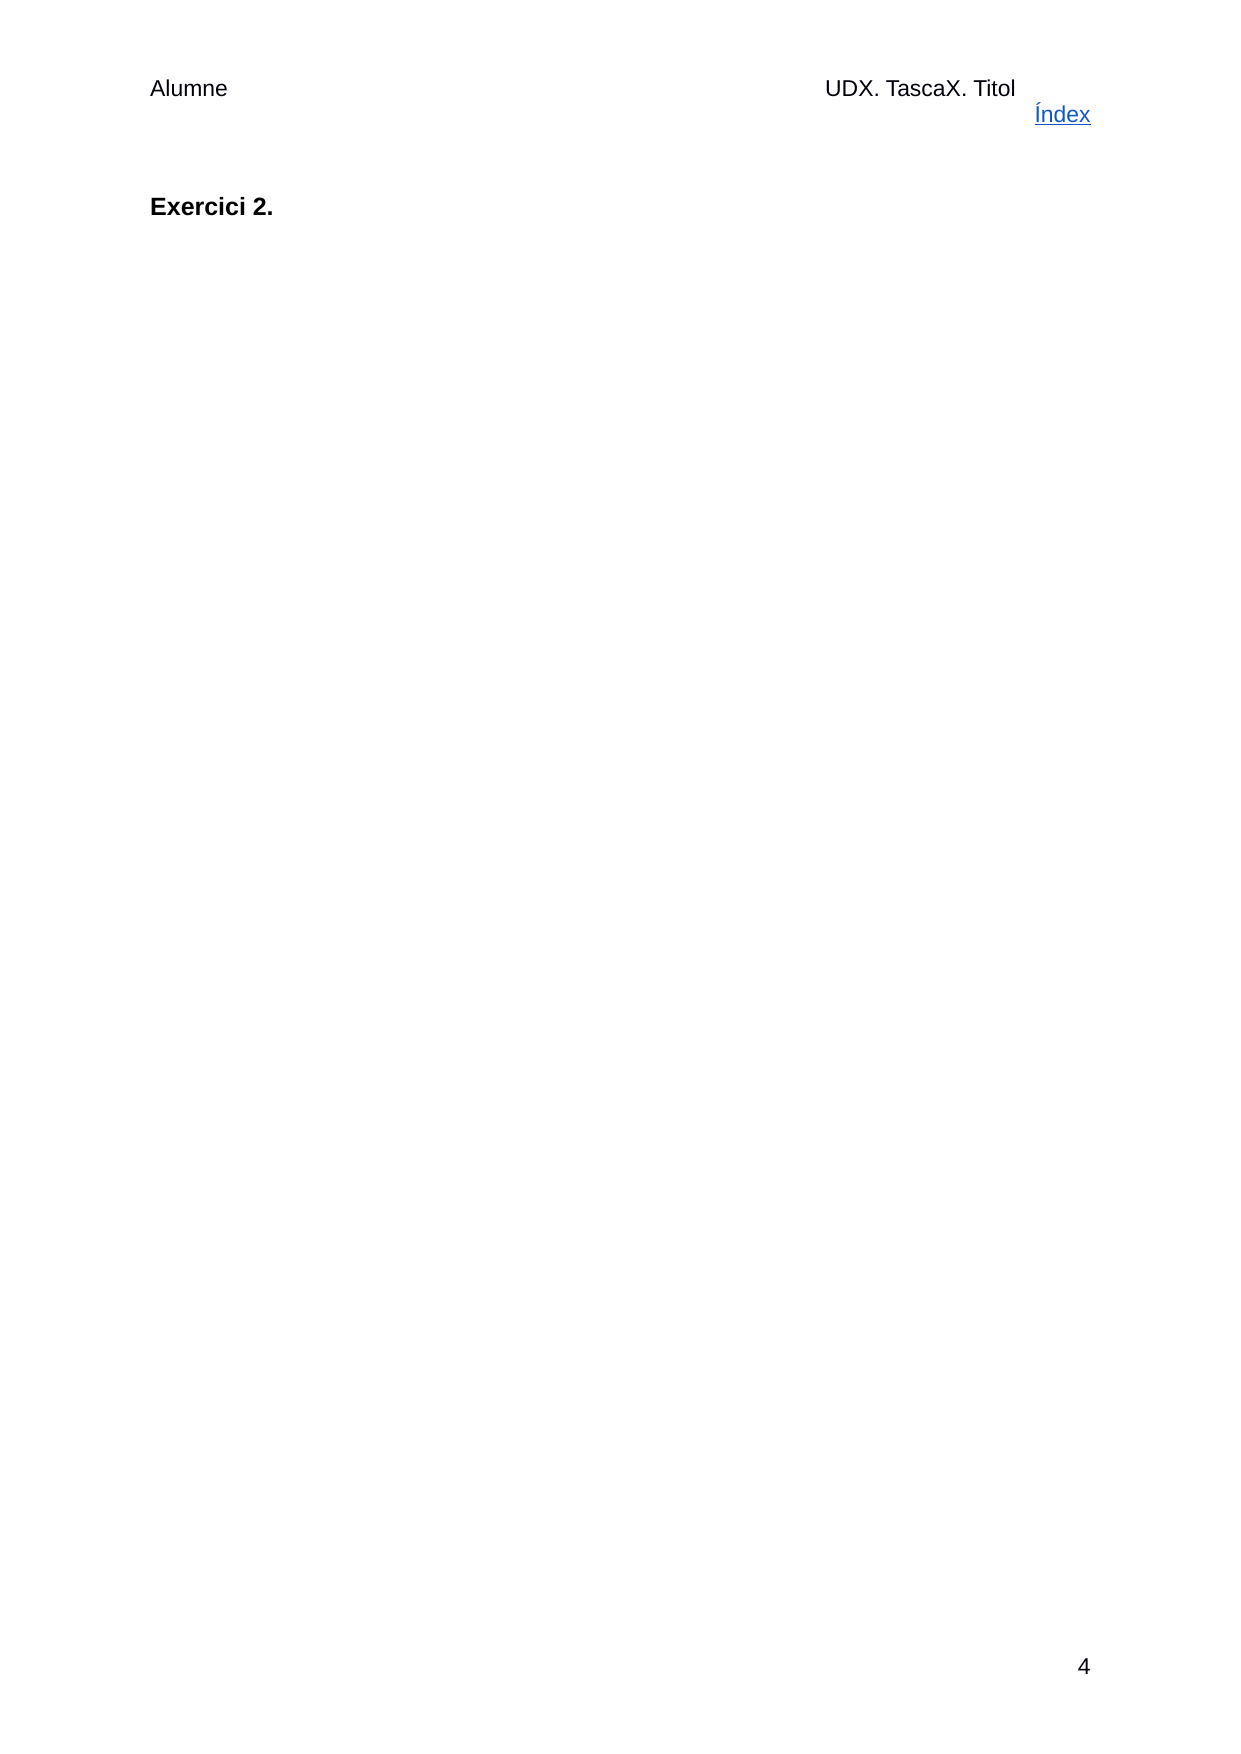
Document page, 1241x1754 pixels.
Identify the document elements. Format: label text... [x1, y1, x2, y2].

subtitle Exercici 2. [150, 192, 1090, 220]
